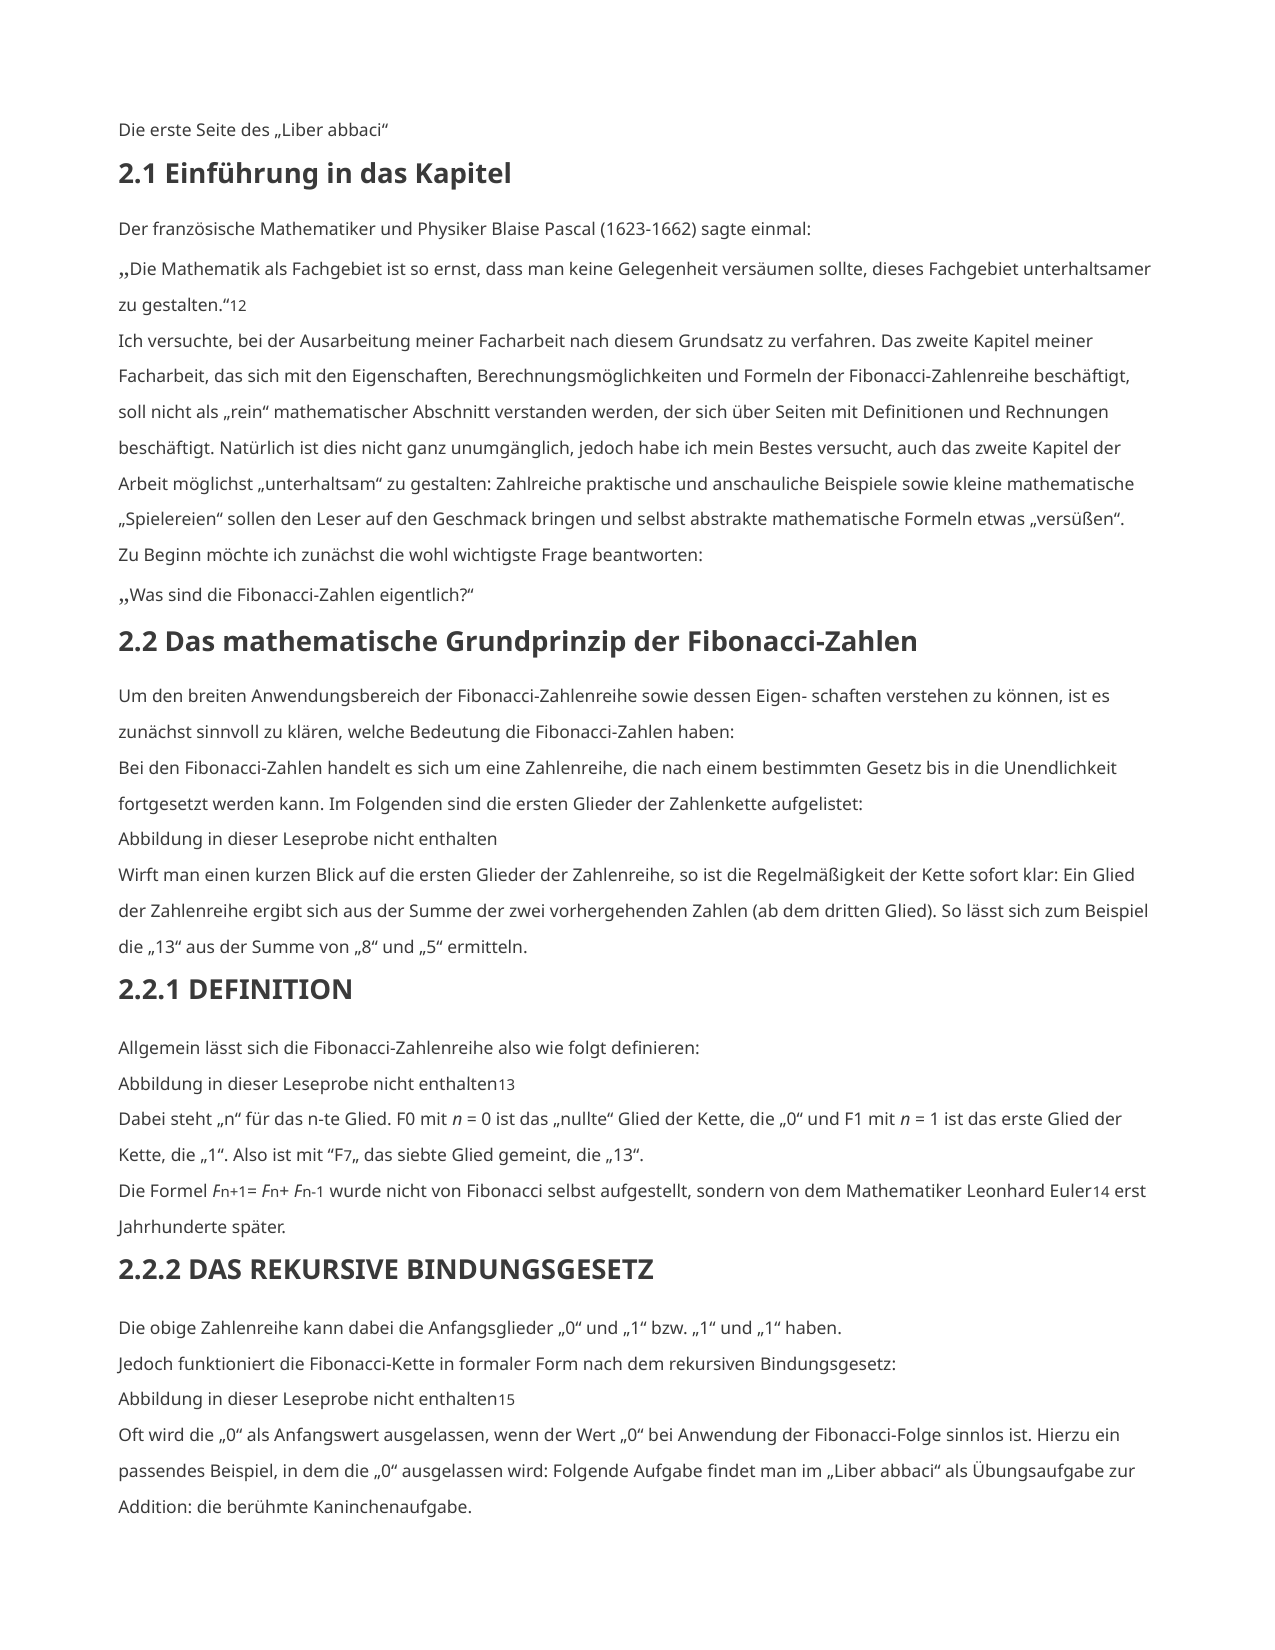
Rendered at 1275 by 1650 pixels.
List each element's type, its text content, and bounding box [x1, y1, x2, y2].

text Abbildung in dieser Leseprobe nicht enthalten13 [118, 1071, 1157, 1095]
subtitle 2.2.1 DEFINITION [118, 970, 1157, 1007]
text Die obige Zahlenreihe kann dabei die Anfangsglieder „0“ und „1“ bzw. „1“ und „1“ haben. [118, 1316, 1157, 1339]
text Zu Beginn möchte ich zunächst die wohl wichtigste Frage beantworten: [118, 543, 1157, 567]
text Bei den Fibonacci-Zahlen handelt es sich um eine Zahlenreihe, die nach einem bestimmten Gesetz bis in die Unendlichkeit fortgesetzt werden kann. Im Folgenden sind die ersten Glieder der Zahlenkette aufgelistet: [118, 756, 1157, 815]
text Um den breiten Anwendungsbereich der Fibonacci-Zahlenreihe sowie dessen Eigen- schaften verstehen zu können, ist es zunächst sinnvoll zu klären, welche Bedeutung die Fibonacci-Zahlen haben: [118, 684, 1157, 744]
text Dabei steht „n“ für das n-te Glied. F0 mit n = 0 ist das „nullte“ Glied der Kette, die „0“ und F1 mit n = 1 ist das erste Glied der Kette, die „1“. Also ist mit “F7„ das siebte Glied gemeint, die „13“. [118, 1107, 1157, 1167]
text Die Formel Fn+1= Fn+ Fn-1 wurde nicht von Fibonacci selbst aufgestellt, sondern von dem Mathematiker Leonhard Euler14 erst Jahrhunderte später. [118, 1178, 1157, 1238]
text „Die Mathematik als Fachgebiet ist so ernst, dass man keine Gelegenheit versäumen sollte, dieses Fachgebiet unterhaltsamer zu gestalten.“12 [118, 252, 1157, 317]
text Jedoch funktioniert die Fibonacci-Kette in formaler Form nach dem rekursiven Bindungsgesetz: [118, 1351, 1157, 1375]
subtitle 2.2.2 DAS REKURSIVE BINDUNGSGESETZ [118, 1250, 1157, 1287]
text Wirft man einen kurzen Blick auf die ersten Glieder der Zahlenreihe, so ist die Regelmäßigkeit der Kette sofort klar: Ein Glied der Zahlenreihe ergibt sich aus der Summe der zwei vorhergehenden Zahlen (ab dem dritten Glied). So lässt sich zum Beispiel die „13“ aus der Summe von „8“ und „5“ ermitteln. [118, 863, 1157, 958]
text Die erste Seite des „Liber abbaci“ [118, 118, 1157, 142]
subtitle 2.1 Einführung in das Kapitel [118, 154, 1157, 191]
text „Was sind die Fibonacci-Zahlen eigentlich?“ [118, 578, 1157, 607]
text Allgemein lässt sich die Fibonacci-Zahlenreihe also wie folgt definieren: [118, 1036, 1157, 1059]
subtitle 2.2 Das mathematische Grundprinzip der Fibonacci-Zahlen [118, 622, 1157, 659]
text Ich versuchte, bei der Ausarbeitung meiner Facharbeit nach diesem Grundsatz zu verfahren. Das zweite Kapitel meiner Facharbeit, das sich mit den Eigenschaften, Berechnungsmöglichkeiten und Formeln der Fibonacci-Zahlenreihe beschäftigt, soll nicht als „rein“ mathematischer Abschnitt verstanden werden, der sich über Seiten mit Definitionen und Rechnungen beschäftigt. Natürlich ist dies nicht ganz unumgänglich, jedoch habe ich mein Bestes versucht, auch das zweite Kapitel der Arbeit möglichst „unterhaltsam“ zu gestalten: Zahlreiche praktische und anschauliche Beispiele sowie kleine mathematische „Spielereien“ sollen den Leser auf den Geschmack bringen und selbst abstrakte mathematische Formeln etwas „versüßen“. [118, 328, 1157, 531]
text Der französische Mathematiker und Physiker Blaise Pascal (1623-1662) sagte einmal: [118, 216, 1157, 240]
text Abbildung in dieser Leseprobe nicht enthalten15 [118, 1387, 1157, 1411]
text Abbildung in dieser Leseprobe nicht enthalten [118, 827, 1157, 851]
text Oft wird die „0“ als Anfangswert ausgelassen, wenn der Wert „0“ bei Anwendung der Fibonacci-Folge sinnlos ist. Hierzu ein passendes Beispiel, in dem die „0“ ausgelassen wird: Folgende Aufgabe findet man im „Liber abbaci“ als Übungsaufgabe zur Addition: die berühmte Kaninchenaufgabe. [118, 1423, 1157, 1518]
